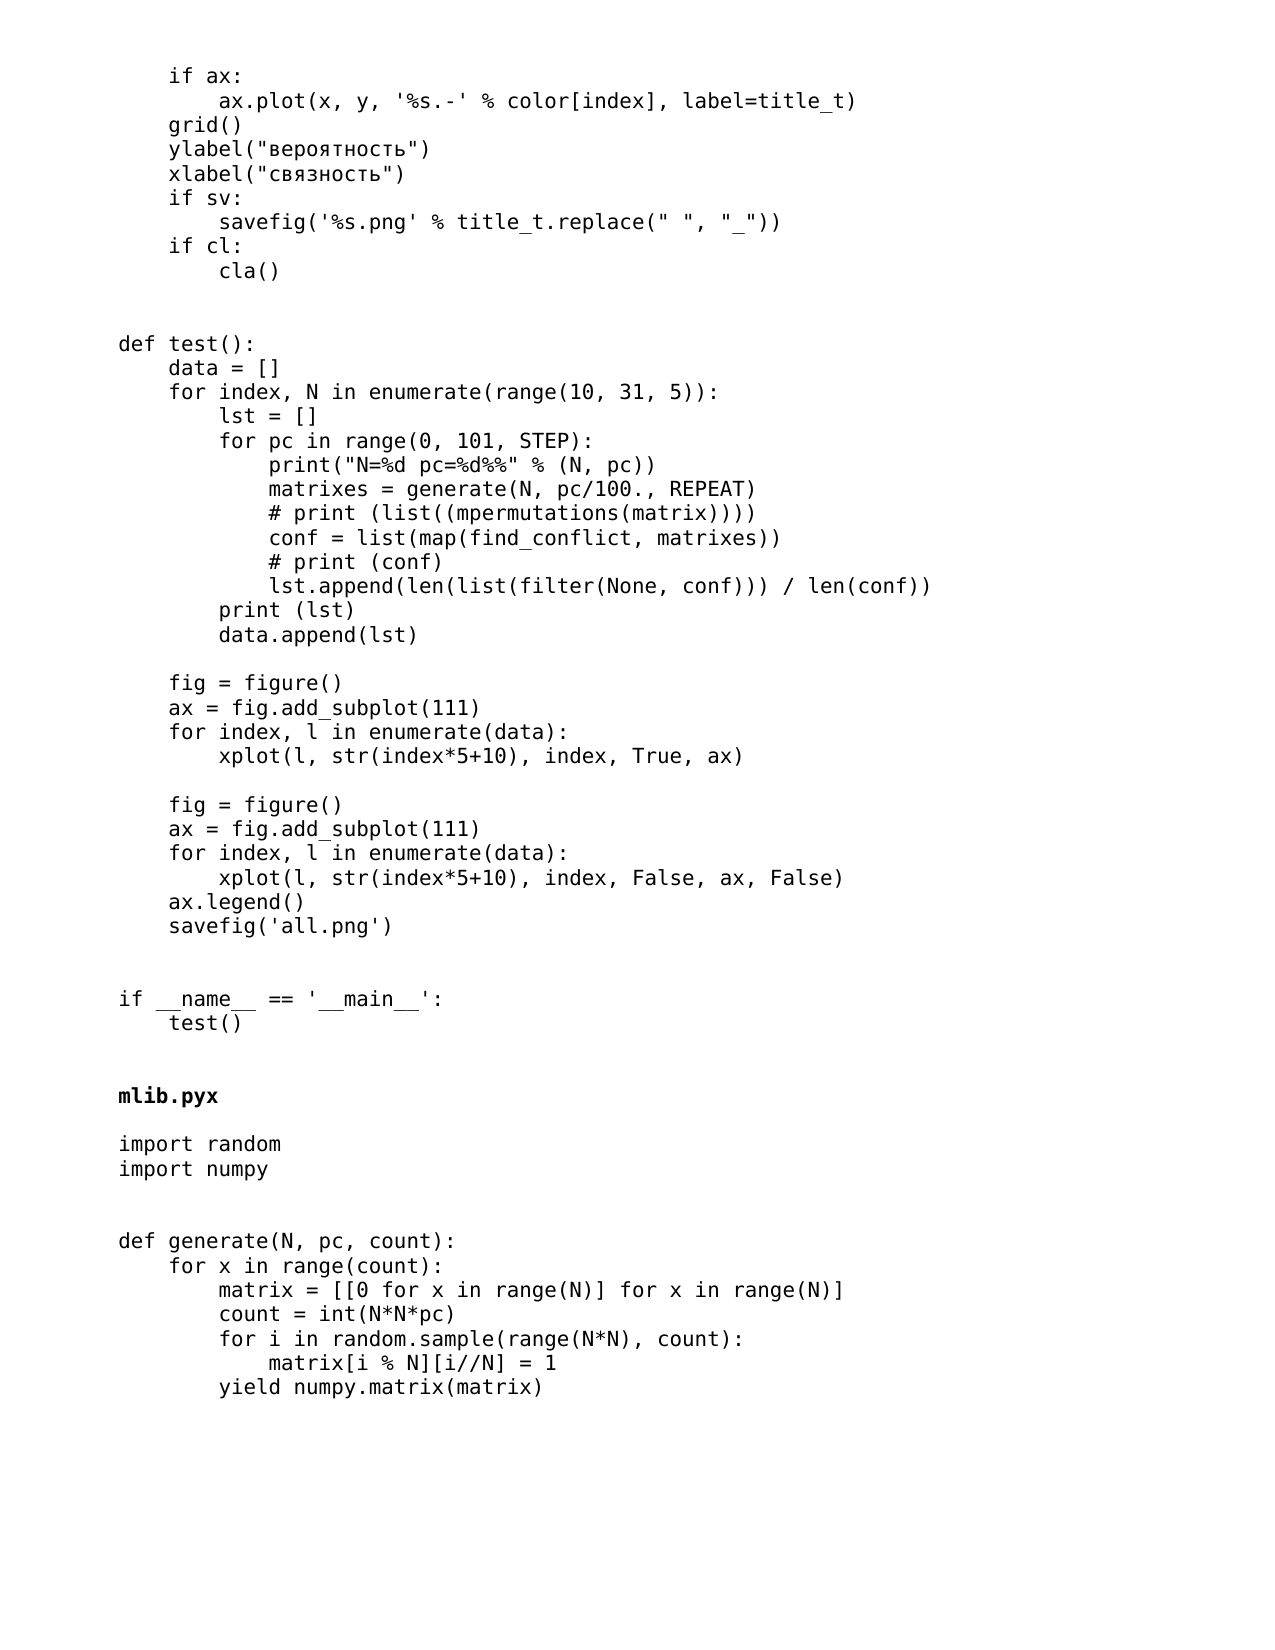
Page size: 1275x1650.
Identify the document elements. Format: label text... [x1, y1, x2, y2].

text if __name__ == '__main__': [118, 987, 1157, 1011]
text fig = figure() [118, 671, 1157, 696]
text def generate(N, pc, count): [118, 1229, 1157, 1254]
text conf = list(map(find_conflict, matrixes)) [118, 526, 1157, 550]
text yield numpy.matrix(matrix) [118, 1375, 1157, 1399]
text import random [118, 1132, 1157, 1157]
text ax.legend() [118, 890, 1157, 914]
text matrix[i % N][i//N] = 1 [118, 1351, 1157, 1375]
text xplot(l, str(index*5+10), index, False, ax, False) [118, 866, 1157, 890]
text if sv: [118, 186, 1157, 210]
text if ax: [118, 64, 1157, 89]
text ax = fig.add_subplot(111) [118, 696, 1157, 720]
text lst = [] [118, 404, 1157, 429]
text xplot(l, str(index*5+10), index, True, ax) [118, 744, 1157, 768]
text savefig('all.png') [118, 914, 1157, 938]
text data = [] [118, 356, 1157, 380]
text for index, l in enumerate(data): [118, 841, 1157, 866]
text # print (conf) [118, 550, 1157, 574]
text print("N=%d pc=%d%%" % (N, pc)) [118, 453, 1157, 477]
text data.append(lst) [118, 623, 1157, 647]
text ax.plot(x, y, '%s.-' % color[index], label=title_t) [118, 89, 1157, 113]
text for index, N in enumerate(range(10, 31, 5)): [118, 380, 1157, 404]
text for i in random.sample(range(N*N), count): [118, 1327, 1157, 1351]
text for x in range(count): [118, 1254, 1157, 1278]
text savefig('%s.png' % title_t.replace(" ", "_")) [118, 210, 1157, 234]
text print (lst) [118, 598, 1157, 623]
text lst.append(len(list(filter(None, conf))) / len(conf)) [118, 574, 1157, 598]
text # print (list((mpermutations(matrix)))) [118, 501, 1157, 526]
text count = int(N*N*pc) [118, 1302, 1157, 1327]
text if cl: [118, 234, 1157, 259]
text ax = fig.add_subplot(111) [118, 817, 1157, 841]
text matrixes = generate(N, pc/100., REPEAT) [118, 477, 1157, 501]
text test() [118, 1011, 1157, 1035]
text fig = figure() [118, 793, 1157, 817]
text def test(): [118, 332, 1157, 356]
text cla() [118, 259, 1157, 283]
text matrix = [[0 for x in range(N)] for x in range(N)] [118, 1278, 1157, 1302]
text for index, l in enumerate(data): [118, 720, 1157, 744]
text xlabel("связность") [118, 162, 1157, 186]
text import numpy [118, 1157, 1157, 1181]
text grid() [118, 113, 1157, 137]
text mlib.pyx [118, 1084, 1157, 1108]
text ylabel("вероятность") [118, 137, 1157, 162]
text for pc in range(0, 101, STEP): [118, 429, 1157, 453]
